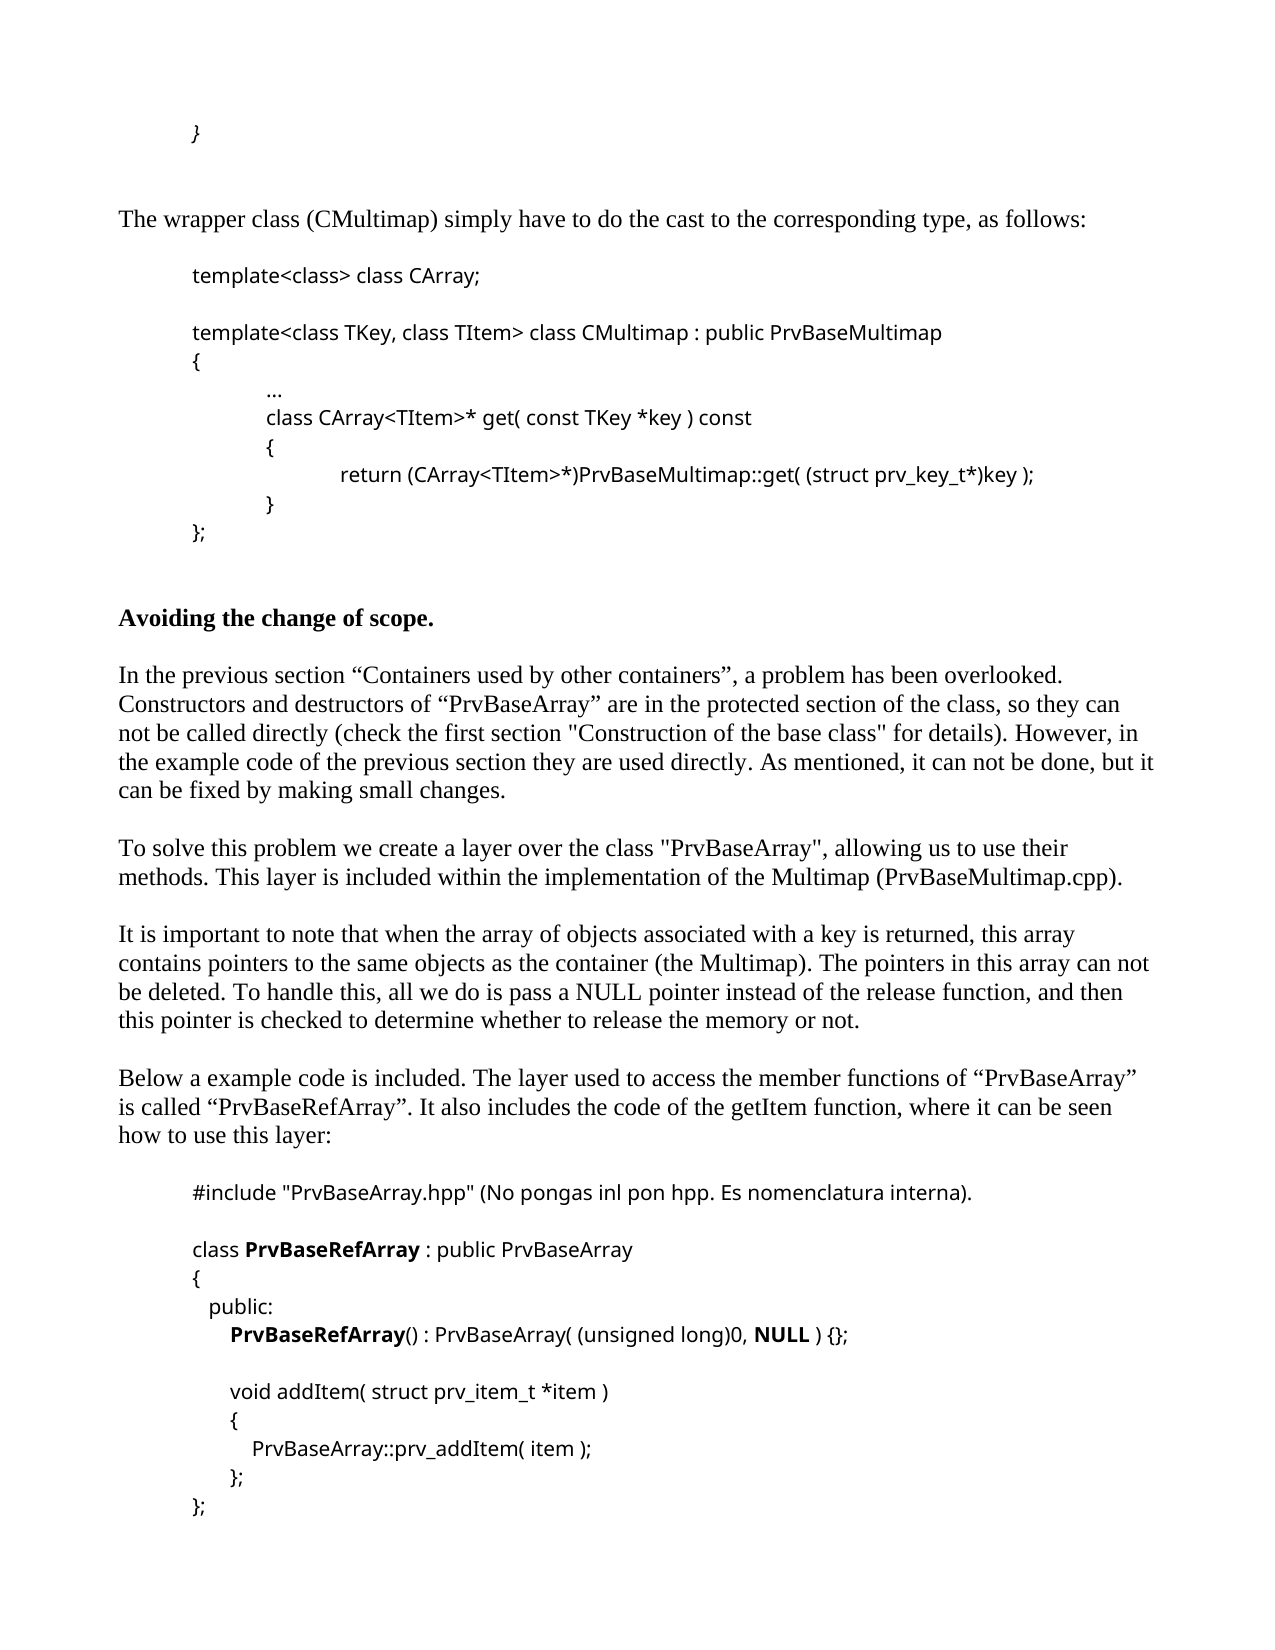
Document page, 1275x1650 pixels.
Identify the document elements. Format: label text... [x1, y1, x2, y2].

text { [192, 347, 1157, 375]
text void addItem( struct prv_item_t *item ) [192, 1377, 1157, 1406]
text } [192, 489, 1157, 517]
text It is important to note that when the array of objects associated with a key is returned, this array contains pointers to the same objects as the container (the Multimap). The pointers in this array can not be deleted. To handle this, all we do is pass a NULL pointer instead of the release function, and then this pointer is checked to determine whether to release the memory or not. [118, 919, 1157, 1034]
text PrvBaseArray::prv_addItem( item ); [192, 1434, 1157, 1462]
text class CArray<TItem>* get( const TKey *key ) const [192, 403, 1157, 432]
text }; [192, 1462, 1157, 1491]
text The wrapper class (CMultimap) simply have to do the cast to the corresponding type, as follows: [118, 175, 1157, 233]
text class PrvBaseRefArray : public PrvBaseArray [192, 1235, 1157, 1263]
text Avoiding the change of scope. [118, 603, 1157, 632]
text return (CArray<TItem>*)PrvBaseMultimap::get( (struct prv_key_t*)key ); [192, 460, 1157, 489]
text template<class> class CArray; [192, 261, 1157, 290]
text { [192, 1263, 1157, 1292]
text #include "PrvBaseArray.hpp" (No pongas inl pon hpp. Es nomenclatura interna). [192, 1178, 1157, 1207]
text }; [192, 1491, 1157, 1519]
text ... [192, 375, 1157, 403]
text Below a example code is included. The layer used to access the member functions of “PrvBaseArray” is called “PrvBaseRefArray”. It also includes the code of the getItem function, where it can be seen how to use this layer: [118, 1063, 1157, 1149]
text }; [192, 517, 1157, 546]
text PrvBaseRefArray() : PrvBaseArray( (unsigned long)0, NULL ) {}; [192, 1320, 1157, 1349]
text { [192, 432, 1157, 460]
text { [192, 1406, 1157, 1434]
text public: [192, 1292, 1157, 1320]
text To solve this problem we create a layer over the class "PrvBaseArray", allowing us to use their methods. This layer is included within the implementation of the Multimap (PrvBaseMultimap.cpp). [118, 833, 1157, 891]
text } [192, 118, 1157, 175]
text In the previous section “Containers used by other containers”, a problem has been overlooked. Constructors and destructors of “PrvBaseArray” are in the protected section of the class, so they can not be called directly (check the first section "Construction of the base class" for details). However, in the example code of the previous section they are used directly. As mentioned, it can not be done, but it can be fixed by making small changes. [118, 661, 1157, 804]
text template<class TKey, class TItem> class CMultimap : public PrvBaseMultimap [192, 318, 1157, 347]
